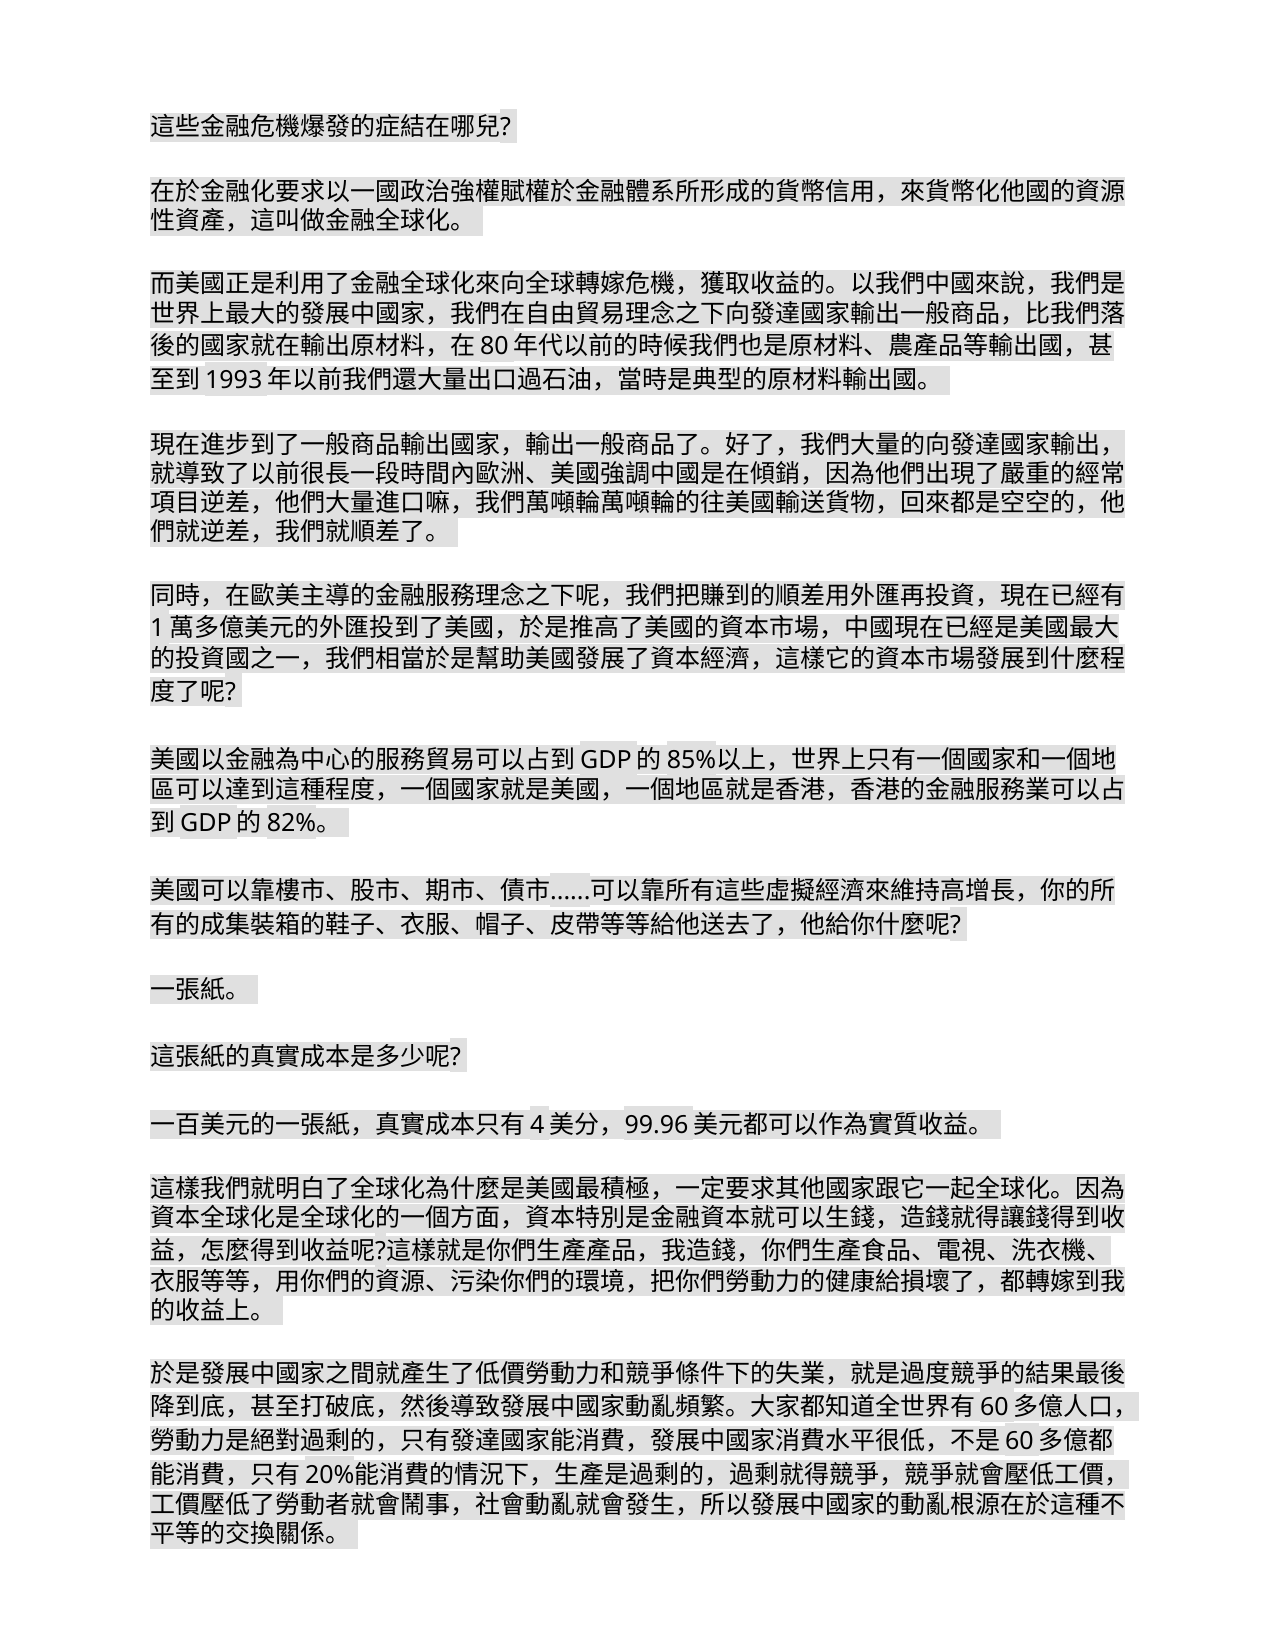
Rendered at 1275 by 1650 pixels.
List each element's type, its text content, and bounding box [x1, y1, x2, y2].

text 謝謝蔡亦鸣介紹了溫鐵軍，稍做了點評價功課和閱讀，覺得溫鐵君教授的核心論述：成本轉嫁，確實有其見地。但農業相關論述就可能殊途了。 ---- 美國為什麼一定要搞垮中國、俄羅斯、甚至歐洲？ http://m.cwzg.cn/theory/201609/31208.html?page=full 溫鐵軍 2016-09-25 中國正好20世紀90年代初期進入到了高速度貨幣化，儘管後來我們遭遇到了更為嚴重的債務危機，為什麼過得去？就是因為在高速度貨幣化的過程中產生了巨量的所謂貨幣化制度收益。這個制度收益又因為我們的貨幣市場不開放，使得中國幾乎全額占有了自主貨幣化的制度收益，這就是人民幣在20世紀90年代的歷史貢獻。 美元依靠什麼稱霸世界？ 在金本位時代，黃金本身就具有貨幣信用。 那“去金本位”以後呢？ 我們都知道，世界在1944年去金本位了。取而代之的是布雷頓森林體系，而所謂的布雷頓森林體系不外乎是美國承諾用黃金作為儲備，其他國家可以隨時用美元兌換黃金，於是，其他國家就都放棄金本位了。 為什麼那麼多國家就乖乖地去金本位轉而推崇美元呢？ 戰爭打的。 二戰期間，每一個國家都要用自己的貴金屬去換軍火，換來換去還有貴金屬儲備嗎？都沒了怎麼辦？只有那個大軍火生產商，向整個戰爭提供軍事裝備的美國才賺的盆滿缽滿的，全世界70%的黃金儲備在美國人手裡。因此，美國向西方世界承諾可以隨時兌換。1944年就意味著全世界放棄黃金儲備唯美國一家承諾。 但是，1971年美國也撕毀布雷頓體系協定，於是，世界徹底告別了金本位時代。 那請問貨幣的信用來源是什麼？ 政治強權。 美聯儲大家都知道是個私人銀行的聯合部門，它並不是政府部門。而中國人民銀行是國家確立的發行貨幣單位，是政府的一個部委。不管是什麼，總之是背後一定有一個強大的政治強權，發行的貨幣才有信用。 全世界都知道美元幣值被嚴重高估，然而為什麼世界60%以上的外匯儲備卻都是美元？當然，一般的政治家、經濟家都會告訴你，因為大家對美元有信心。是嗎？如果是，為什麼？因為世界上所有的政治家都相信美國擁有強大的軍事實力，軍事開支占全球軍事開支的一半左右，所以不能垮。 我們不妨拿歐元做個對比。 現在很多人說歐元要解體，為什麼?是因為歐元區沒有強大的軍事實力。眾所周知，北約(NATO)是美國控制的。歐洲人曾經想搞歐洲軍團，遭到美國人反對，就沒搞起來。 由此，美國的貨幣無論怎麼濫發到泡沫化的地步，也能維持，所以大家相信美元不會垮，還是存美元保險。 為啥現在人民幣這麼硬?因為大家嚷嚷了半天，無論是中國崩潰論還是中國威脅論，中國仍然屹立不倒，只要中國維持現有的這套體制，它的幣值就是堅挺的，不斷升值。因此中國才能順暢的跟周邊國家，甚至是歐洲、非洲、拉丁美洲國家都開始簽訂貿易協定，和中國的貿易用人民幣結算，他們當然願意，因為人民幣的幣值在上升啊。 客觀來說，現在世界上這套政治強權就是今天各國貨幣信用的基礎，貨幣信用的大小多少，其背後是政治強權的大小作為基礎。 一旦這個關係說清楚了，我們就知道貨幣的信用基礎乃是一個國家的政治強權。不同國家叫什麼幣不重要，這個幣值的變化，除了經濟決定之外，還有很強的政治因素，在於國家的政權是否穩定，國家的政治強權是否足夠大。 你再去看看其他國家的貨幣，哪個不是？英國人不是得把女王的頭像印上？隨便換一首相行嗎？因為首相是走馬燈一樣地換，女王不換，她是一個長期穩定的政權像征。 印度換了多少總理，哪怕不同政黨都輪流上來，對不起，還得用甘地的頭像來當印度盧比的大頭像，印度人都認他是開國元勛。歷屆政府領導人不斷換，但大家公認只有一個開國元勛，他是政治權威啊。 這樣看就明白了，美國每年軍費開支占全球差不多一半，美元就值錢，就有全球儲備硬通貨的信用，誰也不敢說美元明天就垮。所以，過去人民幣就緊盯美元，沒有辦法，因為美國的政治強權，龐大的軍事開支維持什麼呢？不就是美元幣權嘛。 美國式經濟奇跡 從1997年東亞金融風暴發生以後，世界上接連發生拉丁美洲金融災難、俄羅斯金融災難，一個接一個的，最後終於發生了華爾街金融災難，發生在西班牙、希腊及歐洲各國銀行的災難等。 這些金融危機爆發的症結在哪兒? 在於金融化要求以一國政治強權賦權於金融體系所形成的貨幣信用，來貨幣化他國的資源性資產，這叫做金融全球化。 而美國正是利用了金融全球化來向全球轉嫁危機，獲取收益的。以我們中國來說，我們是世界上最大的發展中國家，我們在自由貿易理念之下向發達國家輸出一般商品，比我們落後的國家就在輸出原材料，在80年代以前的時候我們也是原材料、農產品等輸出國，甚至到1993年以前我們還大量出口過石油，當時是典型的原材料輸出國。 現在進步到了一般商品輸出國家，輸出一般商品了。好了，我們大量的向發達國家輸出，就導致了以前很長一段時間內歐洲、美國強調中國是在傾銷，因為他們出現了嚴重的經常項目逆差，他們大量進口嘛，我們萬噸輪萬噸輪的往美國輸送貨物，回來都是空空的，他們就逆差，我們就順差了。 同時，在歐美主導的金融服務理念之下呢，我們把賺到的順差用外匯再投資，現在已經有1萬多億美元的外匯投到了美國，於是推高了美國的資本市場，中國現在已經是美國最大的投資國之一，我們相當於是幫助美國發展了資本經濟，這樣它的資本市場發展到什麼程度了呢? 美國以金融為中心的服務貿易可以占到GDP的85%以上，世界上只有一個國家和一個地區可以達到這種程度，一個國家就是美國，一個地區就是香港，香港的金融服務業可以占到GDP的82%。 美國可以靠樓市、股市、期市、債市......可以靠所有這些虛擬經濟來維持高增長，你的所有的成集裝箱的鞋子、衣服、帽子、皮帶等等給他送去了，他給你什麼呢? 一張紙。 這張紙的真實成本是多少呢? 一百美元的一張紙，真實成本只有4美分，99.96美元都可以作為實質收益。 這樣我們就明白了全球化為什麼是美國最積極，一定要求其他國家跟它一起全球化。因為資本全球化是全球化的一個方面，資本特別是金融資本就可以生錢，造錢就得讓錢得到收益，怎麼得到收益呢?這樣就是你們生產產品，我造錢，你們生產食品、電視、洗衣機、衣服等等，用你們的資源、污染你們的環境，把你們勞動力的健康給損壞了，都轉嫁到我的收益上。 於是發展中國家之間就產生了低價勞動力和競爭條件下的失業，就是過度競爭的結果最後降到底，甚至打破底，然後導致發展中國家動亂頻繁。大家都知道全世界有60多億人口，勞動力是絕對過剩的，只有發達國家能消費，發展中國家消費水平很低，不是60多億都能消費，只有20%能消費的情況下，生產是過剩的，過剩就得競爭，競爭就會壓低工價，工價壓低了勞動者就會鬧事，社會動亂就會發生，所以發展中國家的動亂根源在於這種不平等的交換關係。 好了，發展中國家接著就把自己的資源、環境都給破壞了，無論生產什麼，你得用水吧，得用煤吧，蓋工廠得占地吧，過分使用水、礦物質等資源不可再生，資源環境破壞，不可持續，生態災害等等就都來了。 所以為什麼今天發展中國家有這麼嚴重的問題，又是人權問題，又是生態問題，又是這個那個的，為什麼？是因為世界是“二八開”——20%的人享受80%人的生產，當然是用“買”的方式。所以客觀上就是這樣一種交換，今天的全球化在帶來發展和便利的同時，其實也隱含著這種深層次的矛盾，發展中國家如果不加入資本全球化你就要喪失競爭力，這個框架不被打破，就是這樣一種結果。 現在歐美發達國家享受著低物價，購買最便宜的東西，我是跑過美國十多趟的人，幾乎每年都去，美國的超市裡連拿低保的窮人都可以用購物車不斷的往外推毛巾、被單、鞋子、衣服等等，現在一個美國人一年平均可以消費7件中國產的襯衣、12件中國產的鞋子，不要以為這是中國特有的問題，其實現在世界上所有的發展中國家，只要人口超過1個億，都有資源短缺、環境污染等等問題。 這樣美國就通過美元把發展中的成本轉嫁到了發展中國家，創造了美國的經濟奇跡，美國的貿易赤字與經濟增長率成正比。 那美元大量增發流到哪裡去了呢? 除了我們持有的美元儲備，其他60%以上流到了世界原材料、能源、食品、糧食市場。 於是糧食價格大起大落，原材料價格大起大落，石油價格大起大落，每一個“起”都意味著有大量貨幣進去，每一個“落”就如同它變成了一個貨幣垃圾消納場。 一“落”，消納掉了幾千億、上萬億美元的貨幣符號，因為它本來就不是實質性財富，只是一個被政府強權創造出來的信用，只是個符號，這個符號可高可低，可多可少。每一次大規模的下滑，就替政府消納掉了一部分大規模創造出來的增量的信用。 這個虛擬的資本此消彼長的游戲，美國人玩得非常之精妙，根本不用派兵打你，只要你們大規模進口能源，那我制造一次能源高通脹，你就出現嚴重的國內高通脹。隨之，一般低利率的製造業就垮掉，就大量失業，就上街，你的政權就不穩定，連帶貨幣體系不穩定，弄不好甚至把你玩完。然後我的貨幣進來了，把你剩下的資源性資產、生產性資產，一股腦的給貨幣化了。其中，貨幣化收益我拿走了。你怎麼在災難之中痛苦掙扎，那是你的事。 因此美國就成功轉嫁了成本，於是就出現了像中國這樣的製造業國家，因為要大量進口原材料，PPI價格就會上漲，然後是CPI上漲。所以中國現在的一個大問題，就是進口通脹。 我們自己作為經濟研究的學者進行測算，發現中國現在的CPI指數中，有超過一半以上的因素來自於進口。今天世界上很多人在進行討論，但如果沒有對這個基本關係的了解，很難將其認識清楚。 背後捅了美元一刀的“非民主國家”們 在今天這個世界，被美國這種貨幣遊戲玩掉的國家比比皆是，北非就是這麼被玩掉的。 那什麼樣的國家敢於站出來說，不行，這個貨幣遊戲我不玩了，我得把自己的資源變成我的貨幣化來源了。都有誰呢？ 俄羅斯。 俄羅斯原來的幾任領導都信了那套說法，把自己給搞垮了——政權解體、貨幣垮台，大量的財富被別人貨幣化占有了。好在普京上台後，幹的最大一件事就是把原來的資源，比如它最大的是石油天然氣資源，收歸國有了。 一旦收歸國有，你這兒增發信用製造漲價，我就水漲船高，能源市場價格上漲所產生的溢價收益，被俄羅斯拿走了，拿回來以後給國民發福利，老百姓擁護，這就是俄羅斯遊戲。 所謂今天的俄羅斯魔方並不複雜，美國人創造垃圾信用導致通貨膨脹，俄羅斯占便宜，也叫“搭便車”，這一“搭便車”就把美國搭火了，美俄之間的關係就高度緊張了。 敢說不的國家還有哪呢? 委內瑞拉。 原本委內瑞拉的石油由外國公司控制，3/4的石油資源被美國為首的跨國公司控制，這是20世紀六七十年代通過CIA、軍事手段幹出來的，那時沒有民主可言，但查韋斯通過軍事政變、發動民眾收回了石油資產的控制權，就出問題了。 因為擁有石油主權的國家，擁有了對衝關係，這個對衝關係非常重要。意思是：你增發貨幣導致石油價格上漲，如果這個石油是你控制的，那就意味著你把增發貨幣導致的石油收益上漲也拿走了，成了兩頭掙錢。這是美國對大多數國家占有收益的手段，成就了自己世界一哥的地位。但現在委內瑞拉把這個對衝關係收到自己手裡了，所以就成了美國的敵人。 同理，儘管普京是通過選舉上台的，依然是美國的敵人，因為普京也是用各種手段把石油收歸國有。 由於美國失業率依然很高，美國的貧困人口不得溫飽，貧困率從9%上升到19%，因此奧巴馬現在的政策是有增長、無就業，他並不能解決大眾的問題，解決的是少數大資本通過金融控制、能源控制、糧食控制來占有收益的國家想像，這對美國來說沒有問題，麻煩在於他同時製造出了自己的勁敵。 普京、查韋斯為什麼會是美國的敵人？因為他們把原來美國大公司控制的石油收益收回了。因此俄羅斯人可以通過普京政權大幅度提高收益和福利，委內瑞拉連80%的貧困人口都得到了政府因石油收益增加而發展福利、辦教育的好處，所以貧民窟的老百姓站出來擁護查韋斯，而知識分子則是反查韋斯。 所以委內瑞拉當時一方面是貧民喜聞樂見的革命：跳著桑巴舞，穿著紅衣服，舉著紅旗去擁護他；另一方面，90%以上的知識分子、大學教師、媒體反查韋斯。 你如果去接觸委內瑞拉大學教師、知識分子，他們會說查韋斯是反民主、獨裁者，這套話語誰給他們的？美國。美國用它的軟實力影響委內瑞拉和俄羅斯，俄羅斯的自由主義政黨也是這樣的，高呼自由主義口號，但是60%的俄羅斯大眾擁護的是把石油主權收歸國有、向大眾增加福利的普京。 普京和查韋斯還是用美元結算的，還不是美國最徹底的敵人;最徹底的敵人是曾經的薩達姆.侯賽因和金正恩。 為什麼呢？因為他們都拒絕用美元做出口結算。 歐元發行後薩達姆一看歐元的幣值比美元高，就不用美元用歐元來結算石油出口，於是美國人出兵打伊拉克。朝鮮為什麼沒被打呢？因為朝鮮當時對外貿易總量才30多億美元，很小，這伊拉克可是個石油輸出大國，它一年的貿易量是300多億。 世界資本市場上有誰敢拋200億美元立馬就會出現多米諾骨牌效應，你拋了，我就擔心了，你一拋200億美元，我就覺得美元可能會掉一兩個點，我趕快拋，我不拋就虧了，因為大家手裡都有過剩美元。 所以如果當時伊拉克真實現300多億的外匯用歐元結算，不用美元了，就意味著拋了300多億美元，那這個世界資本市場上會出現什麼現象呢？美元就會如多米諾骨牌一樣應聲倒塌，我們有的人當時說是石油戰爭，石油戰爭其實還是低層次的，其實打的是保美元的戰爭。 這次還是美元的勝利，你看當時的報導，美軍坦克開到伊拉克大街上的時候沒有遇到抵抗，美國用特有的方式，把伊拉克最高級別的指揮官用3800萬美元買下來了，所以軍隊指揮官命令軍隊不抵抗，美軍就進去了，而邊邊緣緣沒有接到指揮官命令的軍隊還打一打，接到命令的首都軍隊主力就徹底靠邊了。 其實很簡單，只是告訴你，你在瑞士的銀行裡有3800萬美元，你可以永遠避免受到任何起訴，你的家人全部都可以平安，都上美國吧，便宜不便宜啊？便宜，就給你一個數，現在都叫電子貨幣嘛，都不用印出來，不用裝成箱子提著一箱子錢，那是演電影，真正買你不用演電影，就告訴你在瑞士銀行裡有一數就夠了，你聽話這數就是你的，你不聽話這數就沒了，所以不就是這樣嘛。 若從這個角度看，利比亞的卡扎菲更過分，連歐元都不用了，要用黃金，於是歐洲人出兵把他端掉了。你連對衝貨幣增發都拒絕，就意味著當我作為歐元區國家增發歐元支撐歐洲共同基金來解救我的財政困難時，你連我的這個能力都要毀掉，你卡扎菲一定是惡魔，於是就只能死。歐洲人出兵，美國人樂得說這是你們歐洲人的事，我就不出兵，所以幹掉卡扎菲的是歐洲人。 國內媒體很少介紹的是，卡扎菲通過軍事政變上台，強力把利比亞的石油資源都收歸國有，用石油收益來支付社會開支，因此國民高福利，全利比亞沒有一個街頭流浪漢，教育、醫療、養老全部免費，福利程度比歐洲各國還要高。 如果拿社會發展指數來衡量，它有全世界最高的社會發展指數。幹掉卡扎菲有其他借口，但這是最主要的原因。只要石油收歸國有，你就有對衝能力了，國家不再是個想像，因為經濟主權中的石油主權在你這兒。 伊朗也是其中之一，因為宗教革命使伊朗的世俗政權把石油收歸國有。 幹掉伊拉克薩達姆的是美國軍隊，它的石油主權被美國人占有，幹掉卡扎菲的是歐洲軍隊，先開始動手的是法國，所以法國占有利比亞34%的石油主權，剩下的2/3歸了其他的戰勝國。 這就是再殖民化，根本不意味著什麼正義，只是重新控制別國的石油資源。所以西方人高呼著，這根本就是石油戰爭，而不是什麼人道主義。我不會去爭辯，只是提供一點信息有助於豐富你的理解，我並不堅持，因為這些信息在媒體上根本看不到。不會有人告訴你，這個世界上發生的經濟關係是這種對衝關係。 歐美雖然有時候出於共同的利益聯手打壓一些國家，但是歐美之間也會因為幣權戰略而相互鬥爭，別的不說，1999年出了一大麻煩——歐元問世。 歐洲人聰明啊，因為美國人就是歐洲人生出來的。眼看著美國人靠印出點綠紙就能過好日子，歐洲人覺得甭兒子這麼干，我早就會啊，大家都知道玩金融玩得最早的就是16世紀的荷蘭，接著是17世紀的英國，連蘇格蘭，過去比較窮都會玩金融，蘇格蘭至今還是以金融為主，所以要說玩金融，歐洲人早就會，怎麼辦呢？ 這時候“歐元之父”蒙代爾就出了一個主意，你們可以建一歐盟，發行歐元，所以當時借著美國搞垮蘇聯的大好形勢，歐盟那些主要國家的貨幣像德國馬克，意大利里拉，法國法郎等等紛紛湧入東歐，去把它的經濟和資源都貨幣化了，就賺了一大筆，賺完了以後，大家說我們富了，於是就發行歐元，發行了以後由於歐洲的區內貿易大於區外貿易。 歐元是健康貨幣，其幣值剛開始比美元高百分之十幾，這就打擊了美元，歐洲又派代表團到處遊說其他國家調整幣種，你們的外匯儲備不能光是美元啊，你們得有歐元啊，你看我的歐元多強勁啊，所以大家就開始調整了。 買進歐元意味著什麼呢？拋出美元啊，你一拋美元，幣值就會掉下來，美國人還能維持這種經濟奇跡嗎？不能，所以怎麼著呢，發生了1999年的巴爾幹戰爭。一打就把歐元打下去了，你們以為打的是巴爾幹嗎？其實打的是歐元。 現在中國成為美國敵人的條件上升了，因為中國開始越來越多的與周邊國家簽訂雙邊協定，咱們不用美元了，我進口你的，你用我的貨幣。這個變化很大，也是在美國虛漲的龐大泡沫上捅了一下。 今天大家為什麼知道美元明明是幣值高估，甚至有人說高估了70%還願意儲存美元呢？原因就在這裡，這才是美國經濟奇跡的真諦。 至於是不是他說的民主等等那一套，大家願意信就信，反正那是你的事，我並不想干預，很多年輕朋友跟我辯論，我說咱不辯論，你一夜美國人都沒當過，夜夜做美國夢，連白天都夢，你說跟我辯論啥啊？我不辯論。你先去那些國家多跑幾趟，跑夠了咱再坐下來聊。 來自20世紀90年代的經驗與教訓 這個格局能改變嗎？目前來說還不能。 中國現在怎麼做呢？ 先別著急聽別人來忽悠你，別盲信這個理論，那個理論。 其實，如今中國已經有了條件作壁上觀，中國人完全沒必要自我矮化，先別著急把本幣開放、銀行開放、資本市場開放。中國人現在的實質性資產，高達百萬億規模，我們如果保持現在的狀態，可以用本國政治體制維持的貨幣信用體系來不斷的增發貨幣，我們叫Continue -monetization，繼續我們自己的貨幣化。我剛才其實把這個道理講清楚了，你們知道，貨幣是什麼？貨幣早就不是一般商品等價物了，靠交換來決定價值，早就不是了。 所以應該怎麼做？ 中國人的社會責任就是不要做“鴉噪狀”，別瞎吵吵，中國人應該做出的選擇是用自己的政權體系支撐著自己的貨幣信用來貨幣化自己的資產和資源。這樣，我們很快會經濟總量迅速擴張。 現在如果計算實質性資產，中國已經不是世界第四了(注：2005年數據)，第幾我不好說，說早了沒意思，你如果計算金融資產把泡沫那一塊加進來，中國第四，如果不加這一塊，就是開印刷機印紙啊，或者電腦裡存一個數這一塊，只計算發展中國家的實質經濟，中國第幾？所以別說，去做，幹你的活。唯一的要求就是，不要著急開放我上面說的那一塊，這一開，人家那個過剩的貨幣就進來了，過剩的貨幣你又相信不會垮，所以就會用他的，用他的你自己的就完了，為什麼這麼說呢？我給你舉一個例子，親身經歷的。 1991年蘇東解體，我當時在美國哥倫比亞大學，我講課的時候人家就挑戰，說我們已經把“鐵幕”搞垮了，剩下的就是你們中國，因為你們中國不過是個“竹幕”，意思是竹竿編的籬笆，我能把“鐵幕”搞垮，搞垮你們還不容易嗎?下一個就是你們中國，“Next must be China!”。 我非常憤怒，怎麼回答呢，北京話叫“沒門”，翻譯成英文叫“No way!”，但是沒有用啊，我沒弄明白，得去弄明白，於是就一個人去了歐洲，去了蘇東國家，一個人背著一個包走了7個蘇東國家，做了40天的蘇東考察，回來還挨了一處分。 我們黨組書記說，誰允許你擅自改變出國地點？那時候出國挺嚴的，需要審查什麼的，我到期沒回來，機關炸了鍋了，說這小子叛逃了，結果過了40天回來了，我當時寫了一篇像模像樣的考察報告交給黨組，這個文章叫《蘇東7國私有化的觀察與思考》，黨組開會說，看來真的考察去了，就逃過了處分。 當時去蘇東的一個重要感覺就是，覺得你自己是百萬富翁，拿著一百美元換來一堆票子，那票子上面很多“0”都數不過來，我們中國那時候票子還是1毛錢、5毛錢等等，那時候有10塊錢就覺得挺踏實，上街沒問題，所以當時在蘇東都不認識票子上面的一大堆零，坐汽車、住旅館都會拿出來問人家，你看收幾張。 其實深入了解就會明白，任何一個國家的貨幣信用源於什麼？源於政權的權威性。蘇東國家紛紛從政治體制改革入手，上了美國人的當，先是政權解體，隨後貨幣體系應聲倒塌，今天宣布易幟解體，明天貨幣一錢不值。 最後去俄羅斯，去的時候換的錢，回的時候換不回來，沒人跟你換，換成盧布還想換回美元？蘇聯沒解體之前，1個盧布換2.38個美元，解體後1個美元換4800個盧布，老百姓辛辛苦苦幹了一輩子，以為快要退休了可以安安穩穩生活，沒想到一夜之間還剩4、5個美元了。 好在後來俄羅斯全部國有化了以後，每個職工只要你在國有企事業單位工作滿5年以上可以得到國家無償給你提供的半公頃的園地，在城市郊區，孬好我還有塊地，那一家人能夠活得下來啊，再加上它後來的改革是把所有國有資產都折成了券分給老百姓，實在不行，老百姓賣一點國有資產券也能生活下來啊。 所以蘇東解體的時候我為什麼感覺很強烈，就是貨幣並不是什麼真實財富，它是一個虛擬的東西，從哪來的貨幣的價值呢？從政府的權力來的，政府倒台，你的銀行體系就應聲倒台，誰是硬通貨，誰就大占便宜。 為啥蘇聯老百姓後來那麼恨那個政府，一定要改朝換代，就是因為他們輸得太慘。整個國家的資源經濟、產業經濟、實體性財富被國外貨幣的湧入所“貨幣化”，外國金融資本占有了大量的托賓稅，就是被貨幣化的收益，這個巨大的制度收益被國外金融資本占有，本國在經濟上缺輸的一塌糊塗。 所以提醒一些激進的朋友，這事幹得幹不得，前車之鑒啊，包括我跟一些同齡的比較激進的朋友聊起來的時候，他們會說，既然轉軌有成本，那晚點來不如早點來，我說，轉軌成本不用你承擔，你一拍屁股走人了，承擔代價的可是老百姓。 至少前蘇聯整個經濟不進入貨幣化階段的歷史教訓，我們算是避免了。儘管蘇東國家的實體經濟產生的製造業產量是全世界第一，按工農業總產值來計算它肯定是第一的，但是對不起，如果按貨幣量計算交易過程的增加值，就是按GDP法計算，當然就不如西方。於是西方輿論這個軟實力就說蘇東的體制不行，但其實質性的問題只是沒有進入貨幣化。 中國恰恰是從1992年進入到了高速度貨幣化，GDP陡然大幅度增長，西方輿論也突然就從中國崩潰論變成中國威脅論了。 我們得益於什麼？恰恰得益於無形之中推進的是貨幣化加快，恰恰又配合了市場經濟改革。如果中國沒有規模化的貨幣投資這個所謂的龍頭要素來撬動其他要素進入所謂的市場經濟，光靠放開市場這個看不見的手，很難發揮作用。 中國在20世紀90年代的最重要教訓是，自主的貨幣化創造了高增長。 因為貨幣化如此短期加快，中國出現了一個重大的利益結構改變，崛起了與中央政府利益相關的金融資本集團。今天很多人批判國有經濟，反壟斷，包括批評國有銀行，其實無外乎是批評金融壟斷資本。 中國跟其他世界上的大國一樣，因為人口眾多，國家經濟總量大，對貨幣的需求也大，於是產生了幾大國有銀行占絕對比重的金融資本系統。這個大銀行系統占有了全國資金總量或信貸總量的70%，於是它變成了一個在中國乃至於在全世界都排在前列的大企業。這是客觀上造成的結果，不是主觀的，是客觀上中國進入了一個高速貨幣化進程而由原來的國有金融部門來運作大規模增發的貨幣。 當然，這個運作的過程，開始因為政府短期內就把全國各種各樣的資源性的要素和資產性的要素大都貨幣化了，這些資源和資產在哪兒呢？大多在地方。所以，早期的中國貨幣化是地方政府主導的。如果看整個20世紀90年代的地方政府，那真是“八仙過海，各顯神通”，每個地方政府都拼命地加快本地GDP的增長。 那個年代，我們叫做“中央承擔全部金融風險條件下的地方政府公司化競爭”。這個競爭過程中就有一批沿海的先富起來的地區，在此之前並不特別突出，但是在貨幣化的過程中，沿海的優勢就凸顯出來了。因為從20世紀50年代，特別是20世紀70年代以來，整個國家的工業布局大部分在沿海，就是實質性資產的主要聚集地。 當沿海地方政府把國家工業化形成的這部分實質資產貨幣化的時候，資本增量顯然比內地大得多。於是沿海按GDP統計就發展起來了，內地就跌下去了，出現了非常大的區域差別，同期，農民收入的低下尤為凸顯出來，因為農業屬於自然經濟，貨幣化程度很低。所以在20世紀90年代農民貨幣化低的時候，城鄉差別也就拉大了。 那好了，中國正好20世紀90年代初期進入到了高速度貨幣化，儘管後來我們遭遇到了更為嚴重的債務危機，為什麼過得去？就是因為在高速度貨幣化的過程中產生了巨量的所謂貨幣化制度收益。這個制度收益又因為我們的貨幣市場不開放，使得中國幾乎全額占有了自主貨幣化的制度收益，這就是人民幣在20世紀90年代的歷史貢獻。 [150, 75, 1125, 1549]
